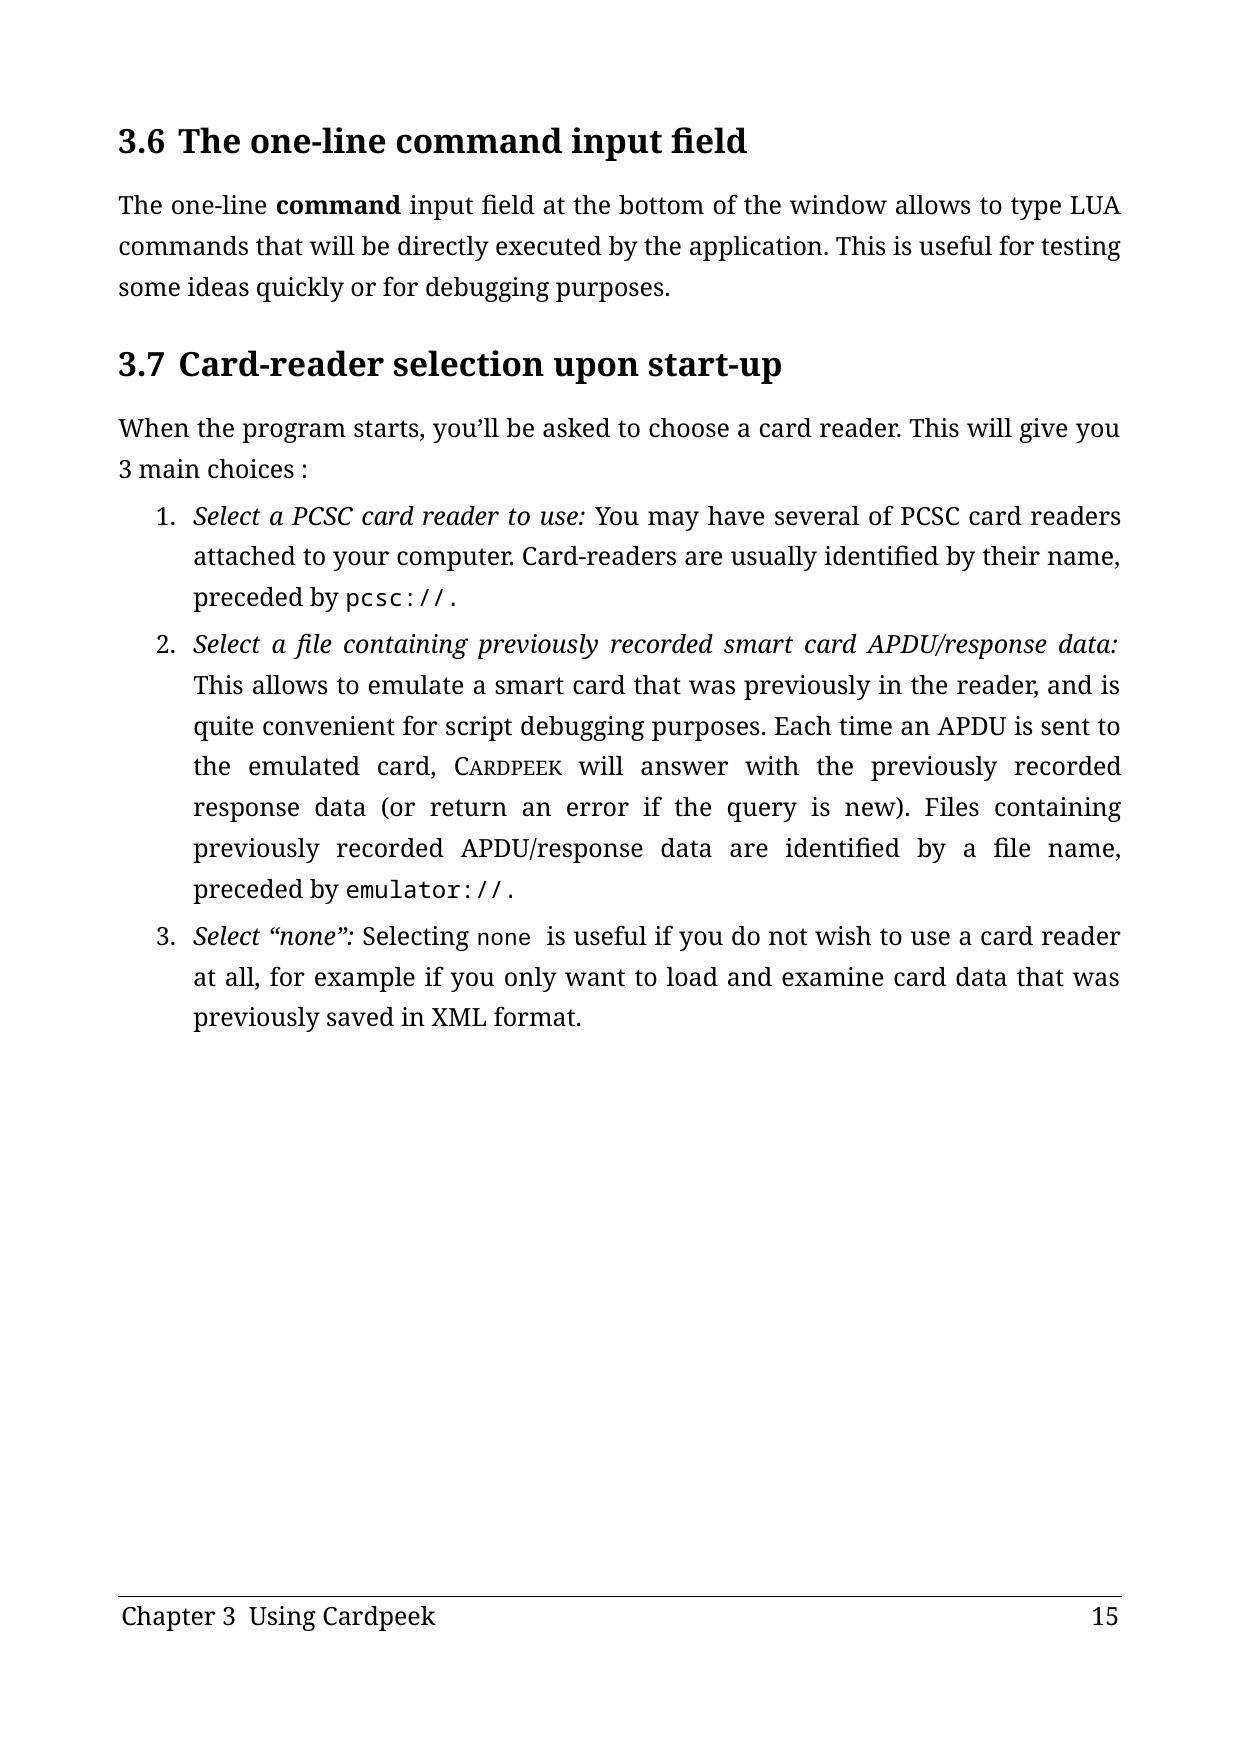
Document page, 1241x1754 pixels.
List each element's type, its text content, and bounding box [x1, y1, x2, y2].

text When the program starts, you’ll be asked to choose a card reader. This will give you 3 main choices : [118, 411, 1122, 485]
list Select a PCSC card reader to use: You may have several of PCSC card readers attached to your computer. Card-readers are usually identified by their name, preceded by pcsc://. [156, 498, 1122, 614]
text The one-line command input field at the bottom of the window allows to type LUA commands that will be directly executed by the application. This is useful for testing some ideas quickly or for debugging purposes. [118, 188, 1122, 303]
list Select a file containing previously recorded smart card APDU/response data: This allows to emulate a smart card that was previously in the reader, and is quite convenient for script debugging purposes. Each time an APDU is sent to the emulated card, Cardpeek will answer with the previously recorded response data (or return an error if the query is new). Files containing previously recorded APDU/response data are identified by a file name, preceded by emulator://. [156, 627, 1122, 906]
subtitle Card-reader selection upon start-up [118, 341, 1122, 386]
list Select “none”: Selecting none is useful if you do not wish to use a card reader at all, for example if you only want to load and examine card data that was previously saved in XML format. [156, 918, 1122, 1034]
subtitle The one-line command input field [118, 118, 1122, 163]
